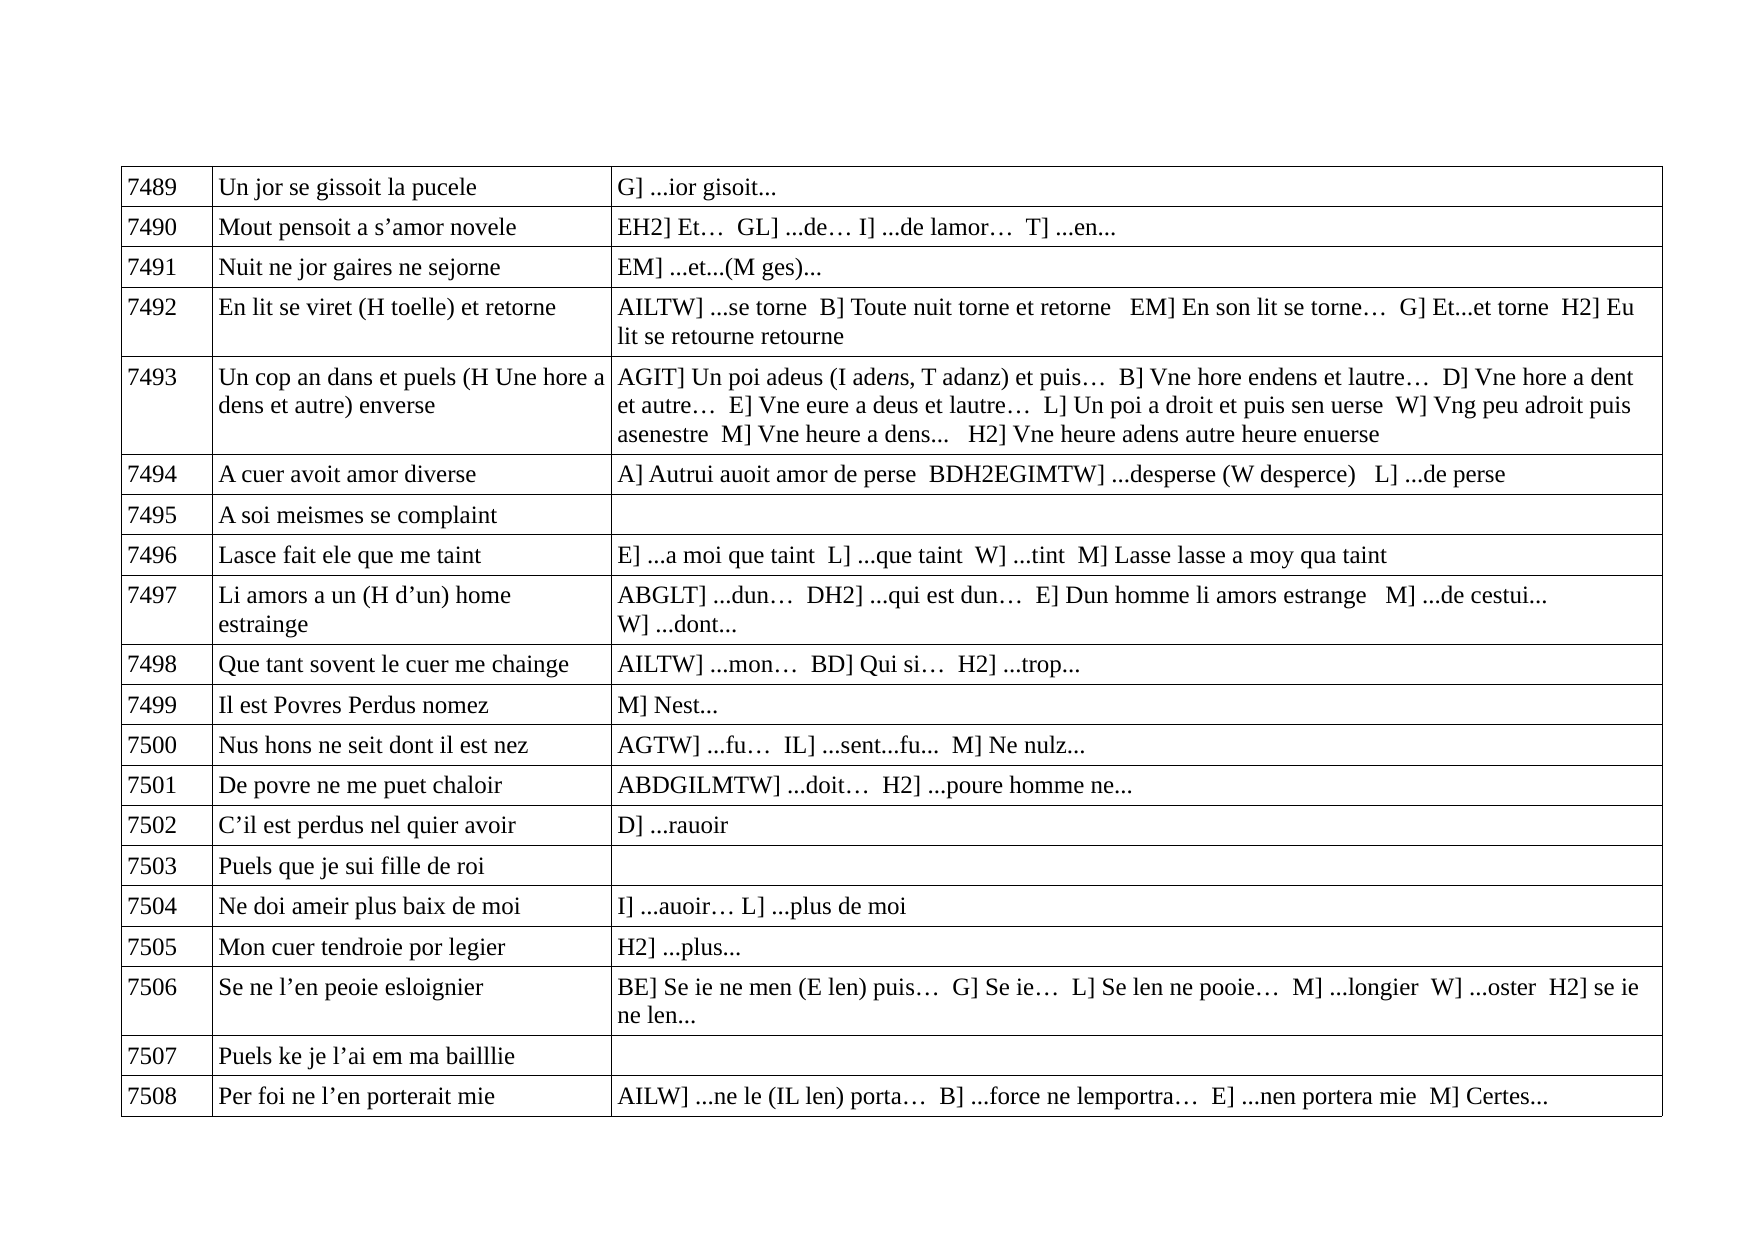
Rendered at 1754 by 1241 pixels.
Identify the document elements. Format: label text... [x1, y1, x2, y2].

table_cell Per foi ne l’en porterait mie [213, 1076, 611, 1116]
table_cell Ne doi ameir plus baix de moi [213, 886, 611, 926]
table_cell [612, 1036, 1662, 1075]
table_cell Que tant sovent le cuer me chainge [213, 645, 611, 684]
table_cell 7500 [122, 725, 212, 764]
table_cell 7507 [122, 1036, 212, 1075]
table_cell AGTW] ...fu… IL] ...sent...fu... M] Ne nulz... [612, 725, 1662, 764]
table_cell 7494 [122, 455, 212, 494]
table_cell BE] Se ie ne men (E len) puis… G] Se ie… L] Se len ne pooie… M] ...longier W] ...oster H2] se ie ne len... [612, 967, 1662, 1035]
table_header G] ...ior gisoit... [612, 167, 1662, 206]
table_cell En lit se viret (H toelle) et retorne [213, 288, 611, 356]
table_cell A cuer avoit amor diverse [213, 455, 611, 494]
table_cell M] Nest... [612, 685, 1662, 724]
table_cell 7493 [122, 357, 212, 453]
table_cell Mon cuer tendroie por legier [213, 927, 611, 966]
table_cell H2] ...plus... [612, 927, 1662, 966]
table_cell AILW] ...ne le (IL len) porta… B] ...force ne lemportra… E] ...nen portera mie M] Certes... [612, 1076, 1662, 1116]
table_cell 7508 [122, 1076, 212, 1116]
table_cell A] Autrui auoit amor de perse BDH2EGIMTW] ...desperse (W desperce) L] ...de perse [612, 455, 1662, 494]
table_cell Nuit ne jor gaires ne sejorne [213, 247, 611, 287]
table_cell 7503 [122, 846, 212, 885]
table_cell Un cop an dans et puels (H Une hore a dens et autre) enverse [213, 357, 611, 453]
table_cell 7496 [122, 535, 212, 574]
table_cell 7495 [122, 495, 212, 534]
table_cell EH2] Et… GL] ...de… I] ...de lamor… T] ...en... [612, 207, 1662, 246]
table_cell 7506 [122, 967, 212, 1035]
table_cell D] ...rauoir [612, 806, 1662, 845]
table_cell 7505 [122, 927, 212, 966]
table_cell 7504 [122, 886, 212, 926]
table_cell 7501 [122, 766, 212, 805]
table_cell De povre ne me puet chaloir [213, 766, 611, 805]
table_cell 7499 [122, 685, 212, 724]
table_header 7489 [122, 167, 212, 206]
table_cell Se ne l’en peoie esloignier [213, 967, 611, 1035]
table_cell Nus hons ne seit dont il est nez [213, 725, 611, 764]
table_cell Li amors a un (H d’un) home estrainge [213, 576, 611, 643]
table_cell EM] ...et...(M ges)... [612, 247, 1662, 287]
table_cell A soi meismes se complaint [213, 495, 611, 534]
table_cell [612, 846, 1662, 885]
table_cell 7490 [122, 207, 212, 246]
table_header Un jor se gissoit la pucele [213, 167, 611, 206]
table_cell E] ...a moi que taint L] ...que taint W] ...tint M] Lasse lasse a moy qua taint [612, 535, 1662, 574]
table_cell 7497 [122, 576, 212, 643]
table_cell Mout pensoit a s’amor novele [213, 207, 611, 246]
table_cell Il est Povres Perdus nomez [213, 685, 611, 724]
table_cell [612, 495, 1662, 534]
table_cell AILTW] ...mon… BD] Qui si… H2] ...trop... [612, 645, 1662, 684]
table_cell ABDGILMTW] ...doit… H2] ...poure homme ne... [612, 766, 1662, 805]
table_cell Lasce fait ele que me taint [213, 535, 611, 574]
table_cell I] ...auoir… L] ...plus de moi [612, 886, 1662, 926]
table_cell C’il est perdus nel quier avoir [213, 806, 611, 845]
table_cell Puels ke je l’ai em ma bailllie [213, 1036, 611, 1075]
table_cell 7492 [122, 288, 212, 356]
table_cell AILTW] ...se torne B] Toute nuit torne et retorne EM] En son lit se torne… G] Et...et torne H2] Eu lit se retourne retourne [612, 288, 1662, 356]
table_cell AGIT] Un poi adeus (I adens, T adanz) et puis… B] Vne hore endens et lautre… D] Vne hore a dent et autre… E] Vne eure a deus et lautre… L] Un poi a droit et puis sen uerse W] Vng peu adroit puis asenestre M] Vne heure a dens... H2] Vne heure adens autre heure enuerse [612, 357, 1662, 453]
table_cell ABGLT] ...dun… DH2] ...qui est dun… E] Dun homme li amors estrange M] ...de cestui... W] ...dont... [612, 576, 1662, 643]
table_cell 7491 [122, 247, 212, 287]
table_cell 7502 [122, 806, 212, 845]
table_cell Puels que je sui fille de roi [213, 846, 611, 885]
table_cell 7498 [122, 645, 212, 684]
